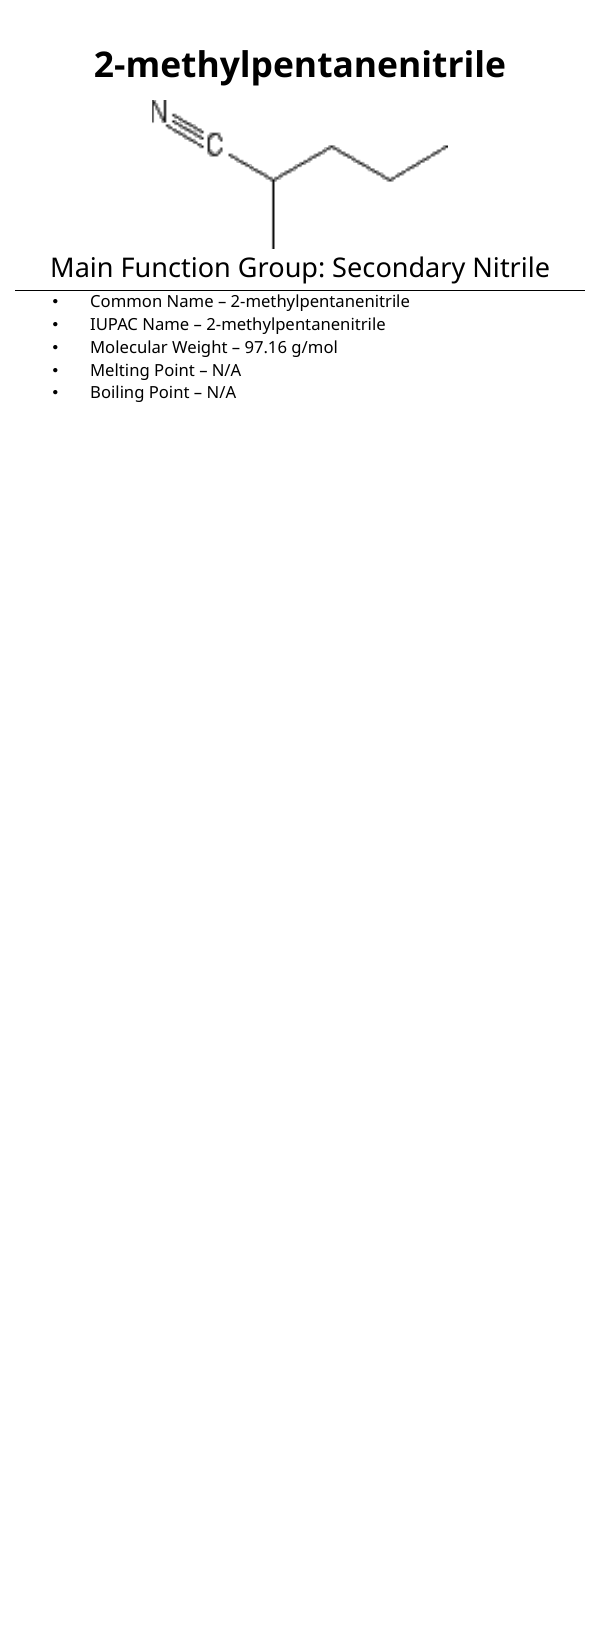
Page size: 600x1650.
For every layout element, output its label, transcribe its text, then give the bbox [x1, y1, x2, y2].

text Main Function Group: Secondary Nitrile [15, 101, 585, 290]
list Common Name – 2-methylpentanenitrile [52, 291, 585, 313]
list Molecular Weight – 97.16 g/mol [52, 335, 585, 358]
picture [152, 100, 448, 249]
list Melting Point – N/A [52, 358, 585, 381]
subtitle 2-methylpentanenitrile [15, 40, 585, 88]
list Boiling Point – N/A [52, 381, 585, 403]
list IUPAC Name – 2-methylpentanenitrile [52, 313, 585, 335]
